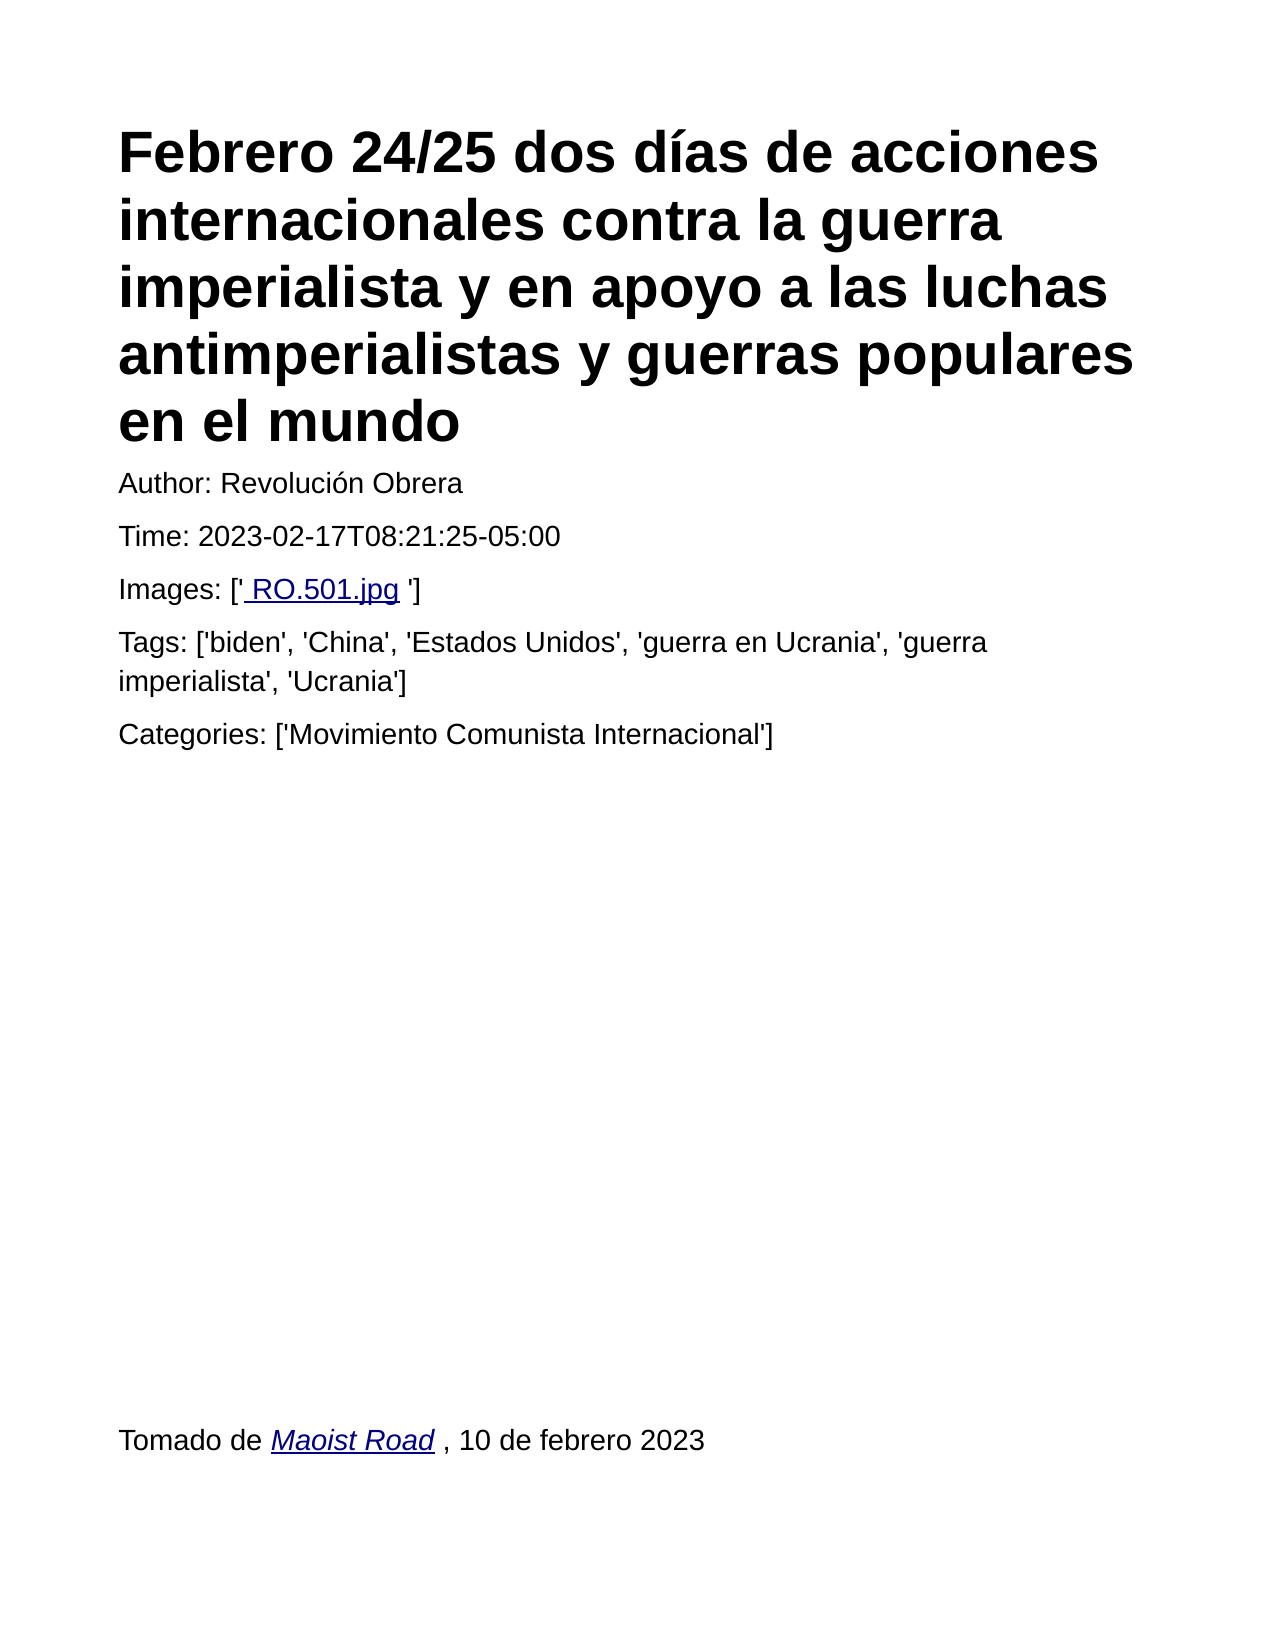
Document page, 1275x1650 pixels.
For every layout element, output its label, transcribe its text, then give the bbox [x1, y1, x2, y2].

text Author: Revolución Obrera [118, 466, 1157, 499]
text Categories: ['Movimiento Comunista Internacional'] [118, 717, 1157, 751]
subtitle Febrero 24/25 dos días de acciones internacionales contra la guerra imperialista y en apoyo a las luchas antimperialistas y guerras populares en el mundo [118, 118, 1157, 453]
text Time: 2023-02-17T08:21:25-05:00 [118, 519, 1157, 553]
text Tags: ['biden', 'China', 'Estados Unidos', 'guerra en Ucrania', 'guerra imperialista', 'Ucrania'] [118, 625, 1157, 697]
text Tomado de Maoist Road , 10 de febrero 2023 [118, 1423, 1157, 1457]
text Images: [' RO.501.jpg '] [118, 572, 1157, 606]
